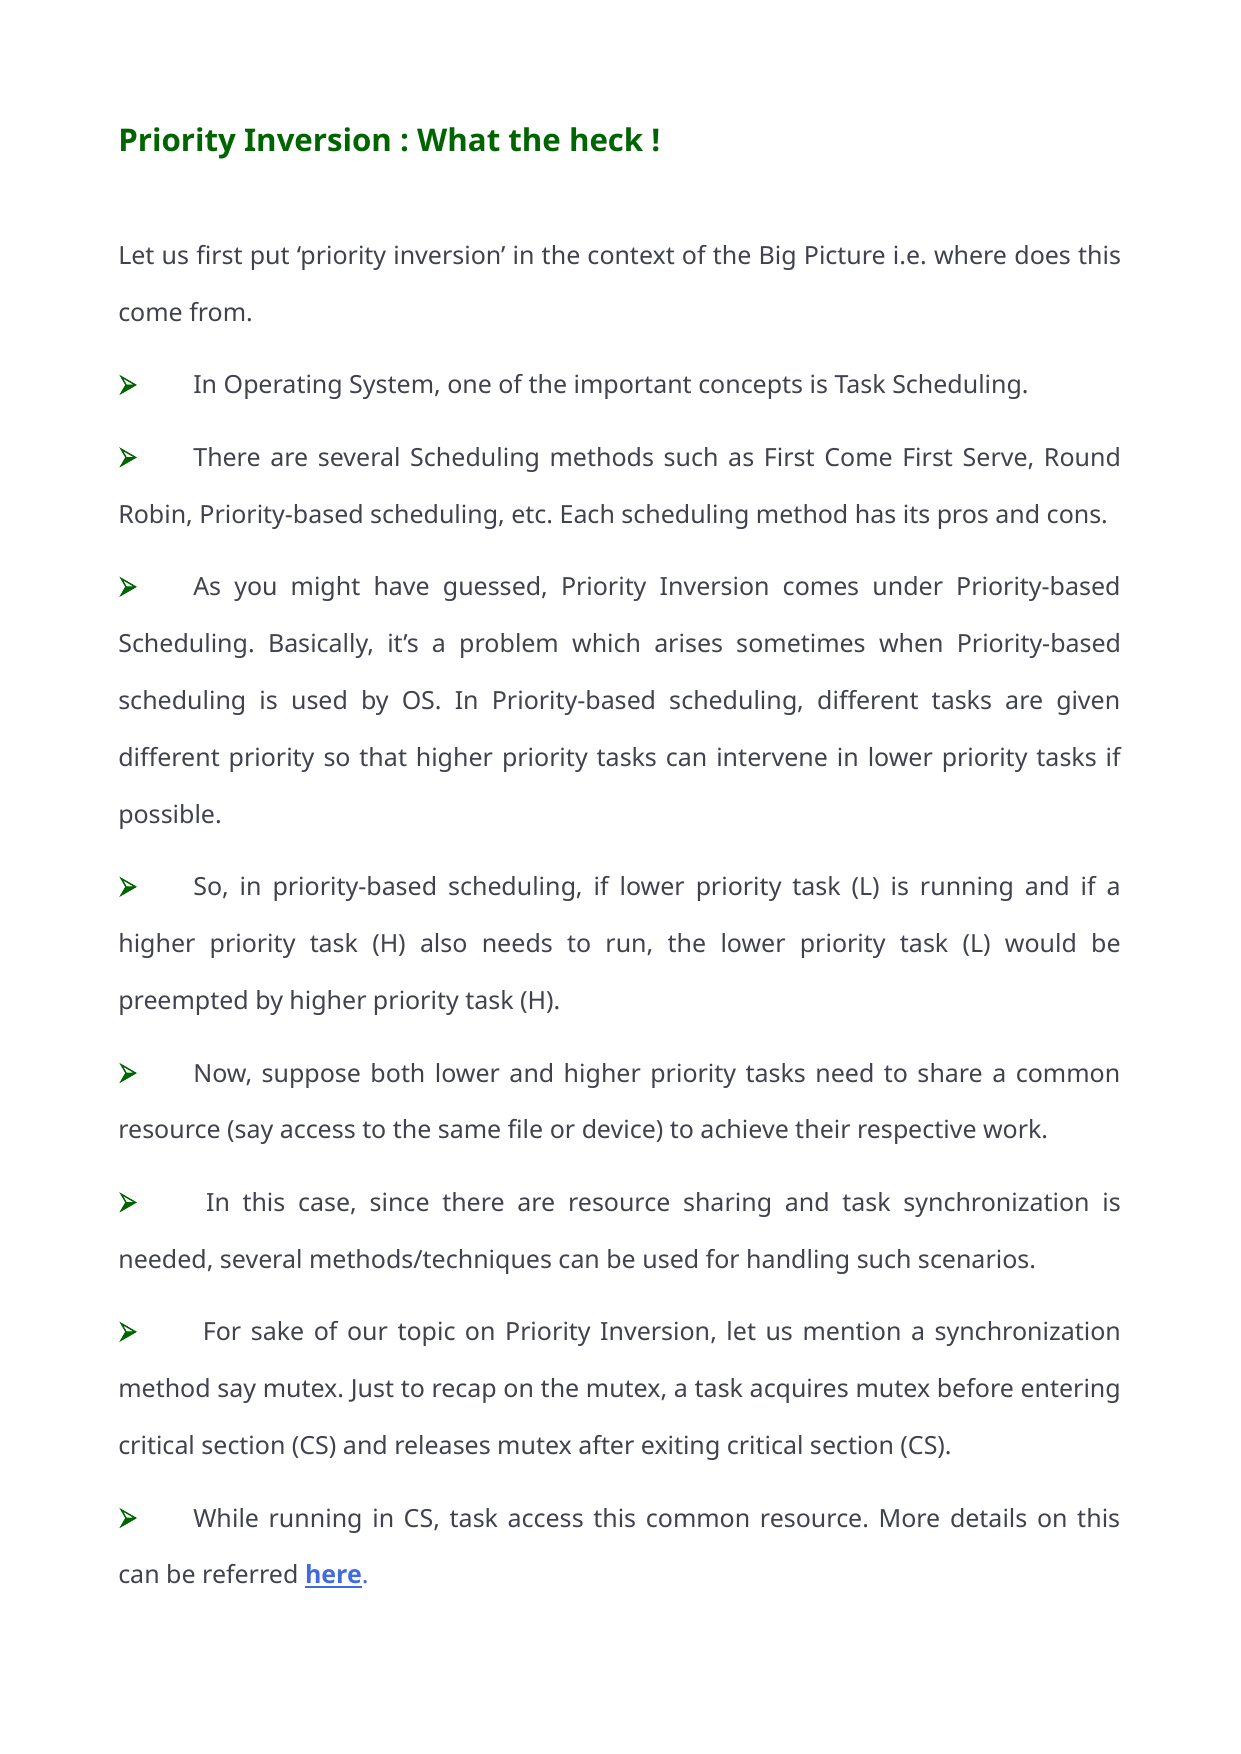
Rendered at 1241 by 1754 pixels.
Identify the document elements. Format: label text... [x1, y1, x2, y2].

list There are several Scheduling methods such as First Come First Serve, Round Robin, Priority-based scheduling, etc. Each scheduling method has its pros and cons. [118, 440, 1122, 531]
list While running in CS, task access this common resource. More details on this can be referred here. [118, 1500, 1122, 1591]
list Now, suppose both lower and higher priority tasks need to share a common resource (say access to the same file or device) to achieve their respective work. [118, 1055, 1122, 1146]
list In Operating System, one of the important concepts is Task Scheduling. [118, 367, 1122, 401]
list In this case, since there are resource sharing and task synchronization is needed, several methods/techniques can be used for handling such scenarios. [118, 1185, 1122, 1276]
text Priority Inversion : What the heck ! [118, 118, 1122, 161]
list So, in priority-based scheduling, if lower priority task (L) is running and if a higher priority task (H) also needs to run, the lower priority task (L) would be preempted by higher priority task (H). [118, 869, 1122, 1017]
list As you might have guessed, Priority Inversion comes under Priority-based Scheduling. Basically, it’s a problem which arises sometimes when Priority-based scheduling is used by OS. In Priority-based scheduling, different tasks are given different priority so that higher priority tasks can intervene in lower priority tasks if possible. [118, 569, 1122, 831]
text Let us first put ‘priority inversion’ in the context of the Big Picture i.e. where does this come from. [118, 238, 1122, 329]
list For sake of our topic on Priority Inversion, let us mention a synchronization method say mutex. Just to recap on the mutex, a task acquires mutex before entering critical section (CS) and releases mutex after exiting critical section (CS). [118, 1314, 1122, 1462]
